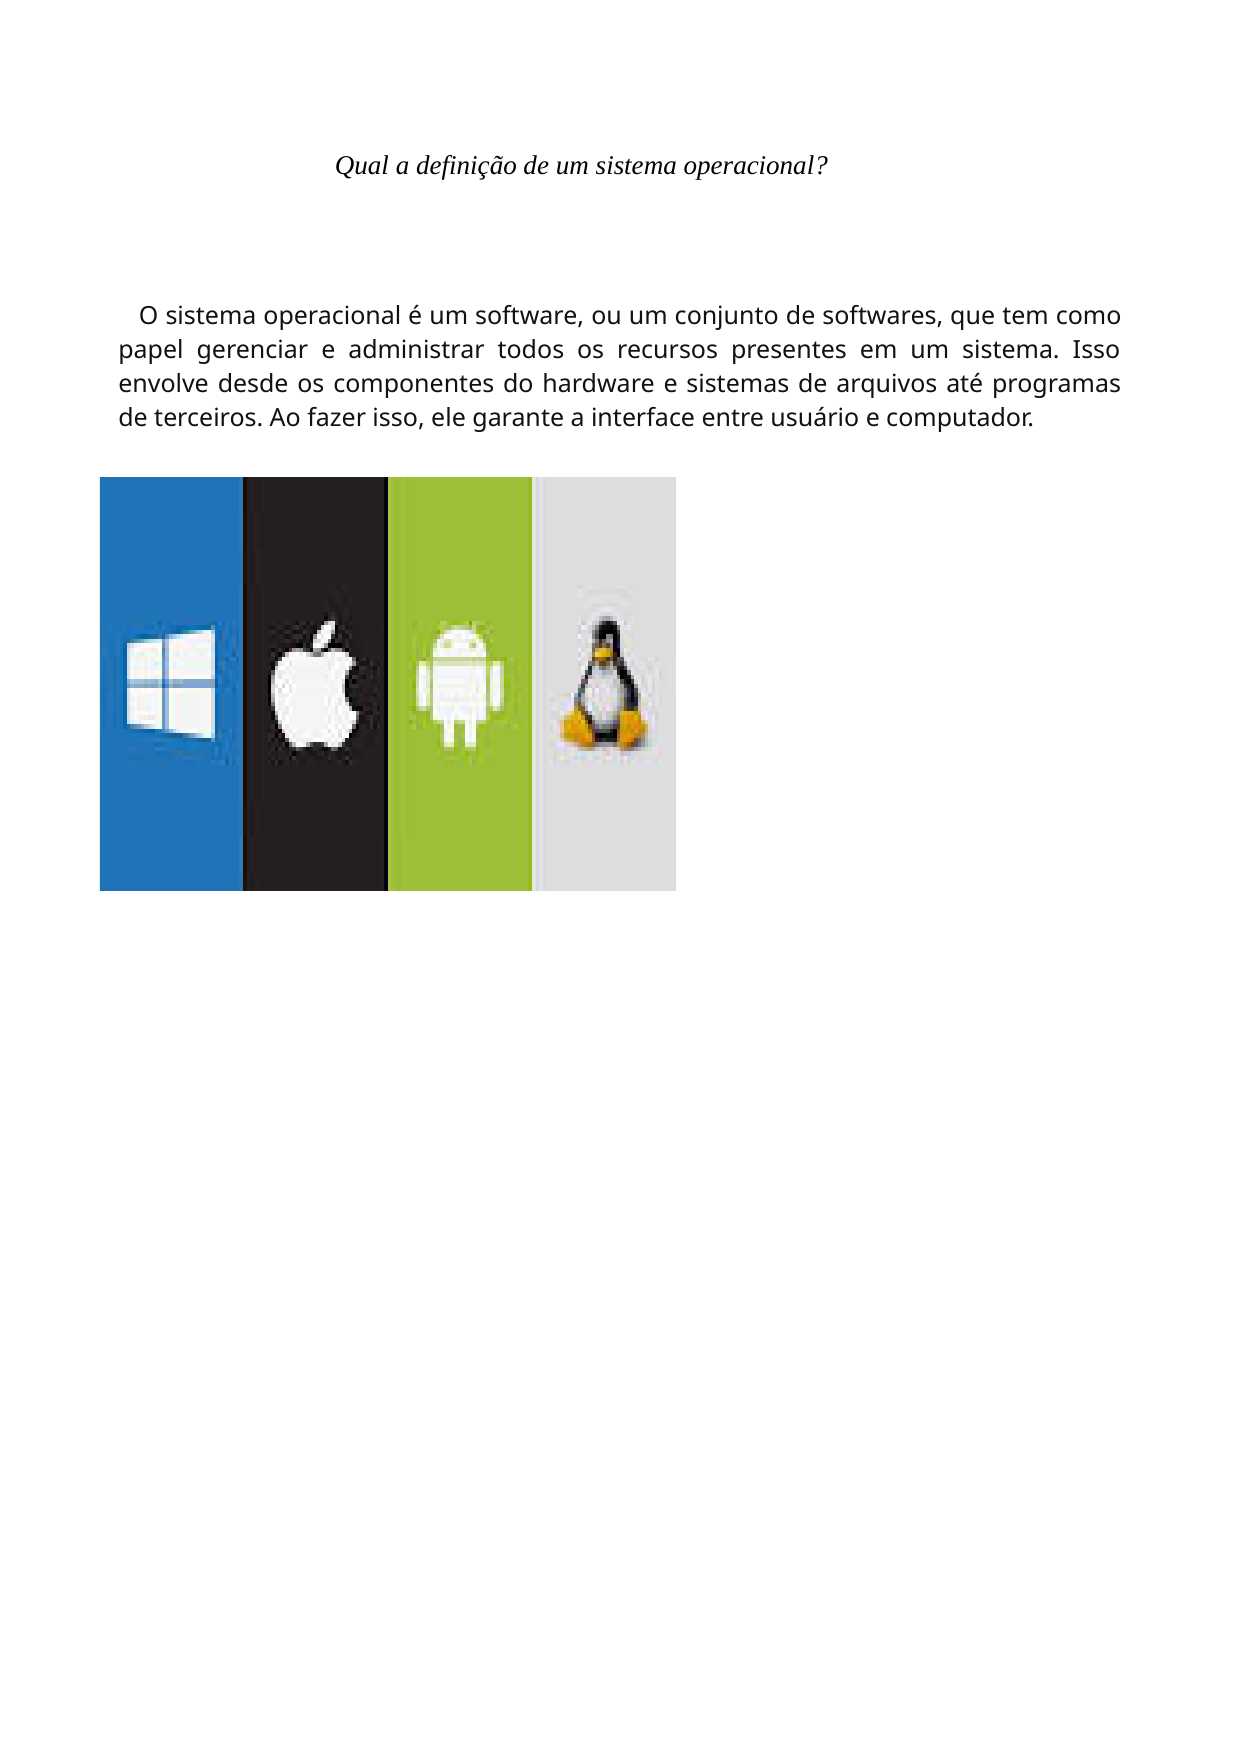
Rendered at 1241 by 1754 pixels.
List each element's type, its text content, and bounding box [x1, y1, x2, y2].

text O sistema operacional é um software, ou um conjunto de softwares, que tem como papel gerenciar e administrar todos os recursos presentes em um sistema. Isso envolve desde os componentes do hardware e sistemas de arquivos até programas de terceiros. Ao fazer isso, ele garante a interface entre usuário e computador. [118, 298, 1122, 434]
text Qual a definição de um sistema operacional? [118, 149, 1122, 180]
picture [99, 477, 677, 891]
